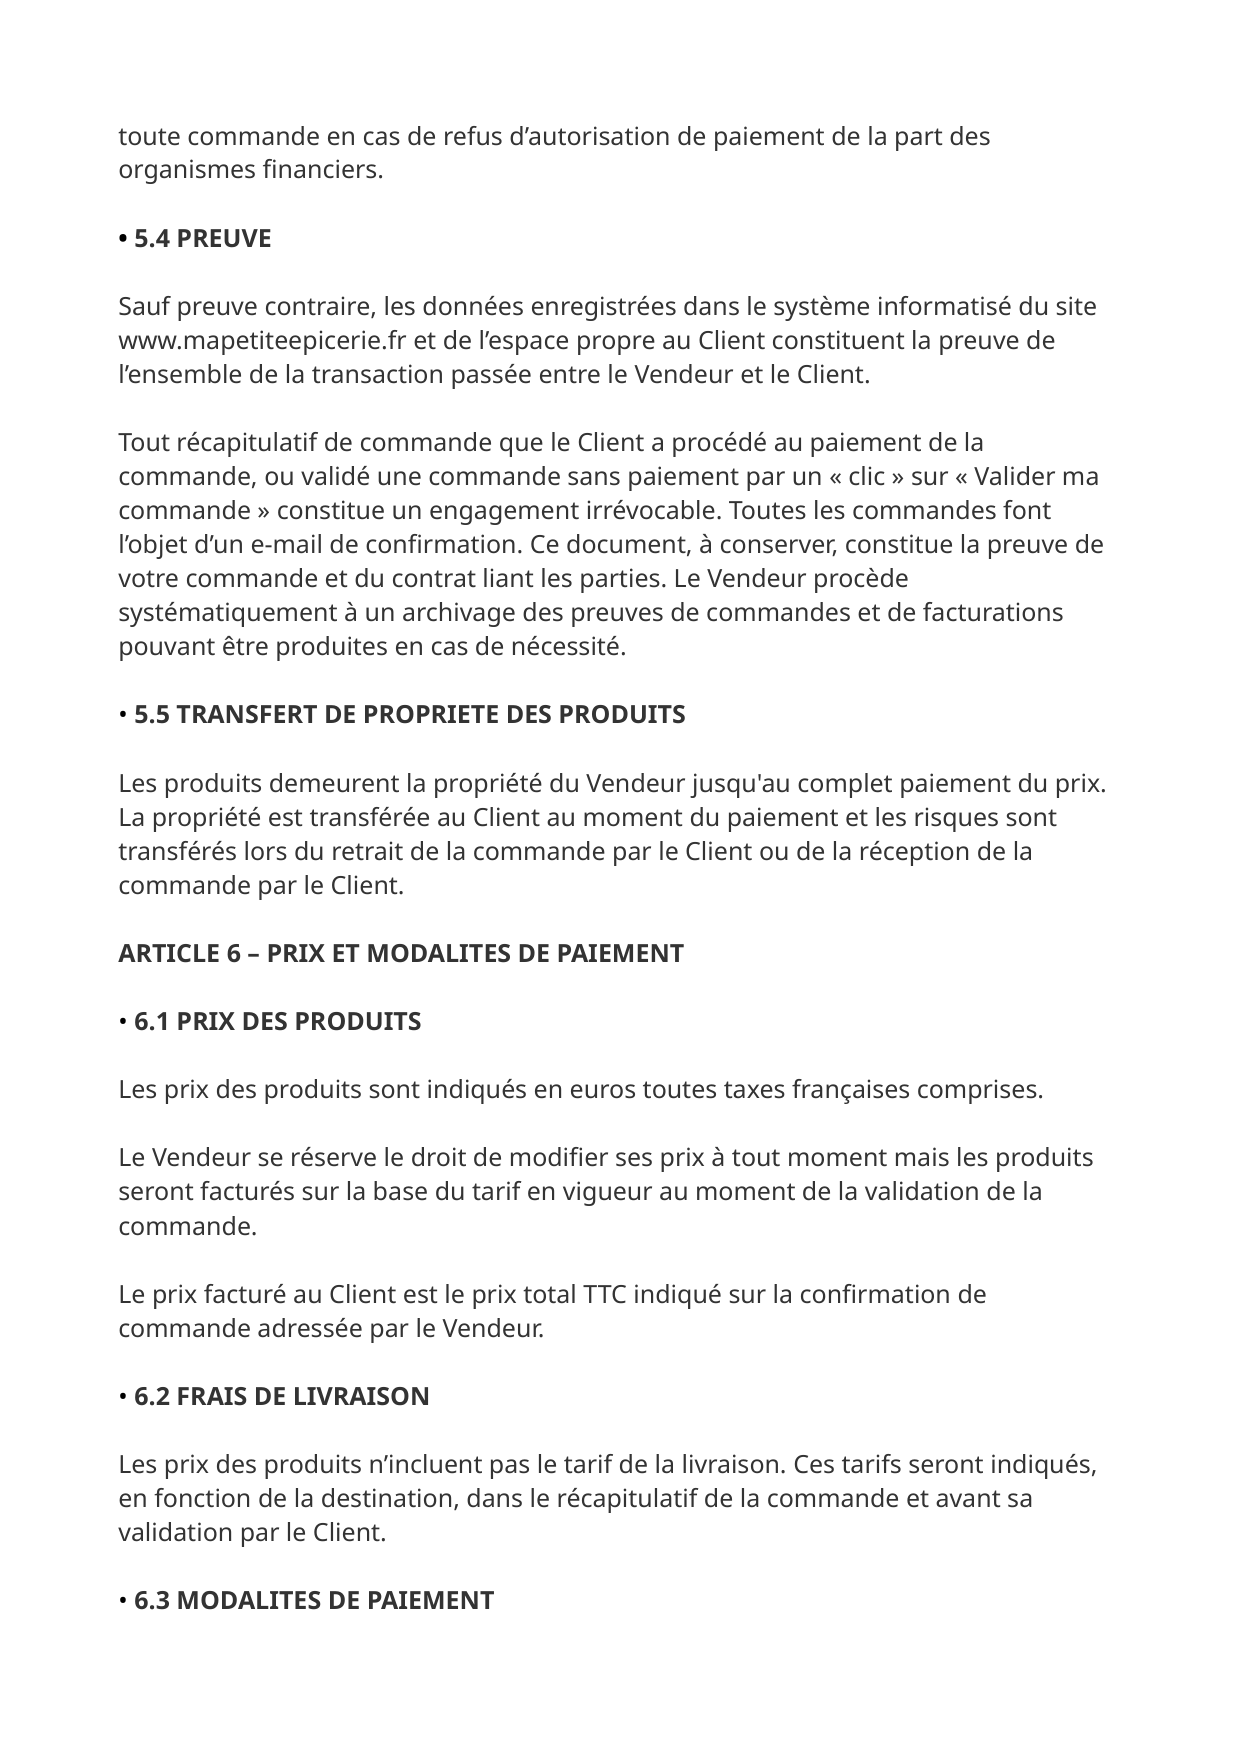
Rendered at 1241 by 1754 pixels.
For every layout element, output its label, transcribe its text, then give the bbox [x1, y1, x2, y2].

text Le Vendeur se réserve le droit de modifier ses prix à tout moment mais les produits seront facturés sur la base du tarif en vigueur au moment de la validation de la commande. Le prix facturé au Client est le prix total TTC indiqué sur la confirmation de commande adressée par le Vendeur. • 6.2 FRAIS DE LIVRAISON Les prix des produits n’incluent pas le tarif de la livraison. Ces tarifs seront indiqués, en fonction de la destination, dans le récapitulatif de la commande et avant sa validation par le Client. • 6.3 MODALITES DE PAIEMENT [118, 1106, 1122, 1617]
text toute commande en cas de refus d’autorisation de paiement de la part des organismes financiers. • 5.4 PREUVE Sauf preuve contraire, les données enregistrées dans le système informatisé du site www.mapetiteepicerie.fr et de l’espace propre au Client constituent la preuve de l’ensemble de la transaction passée entre le Vendeur et le Client. Tout récapitulatif de commande que le Client a procédé au paiement de la commande, ou validé une commande sans paiement par un « clic » sur « Valider ma commande » constitue un engagement irrévocable. Toutes les commandes font l’objet d’un e-mail de confirmation. Ce document, à conserver, constitue la preuve de votre commande et du contrat liant les parties. Le Vendeur procède systématiquement à un archivage des preuves de commandes et de facturations pouvant être produites en cas de nécessité. • 5.5 TRANSFERT DE PROPRIETE DES PRODUITS Les produits demeurent la propriété du Vendeur jusqu'au complet paiement du prix. La propriété est transférée au Client au moment du paiement et les risques sont transférés lors du retrait de la commande par le Client ou de la réception de la commande par le Client. ARTICLE 6 – PRIX ET MODALITES DE PAIEMENT • 6.1 PRIX DES PRODUITS Les prix des produits sont indiqués en euros toutes taxes françaises comprises. [118, 118, 1122, 1106]
